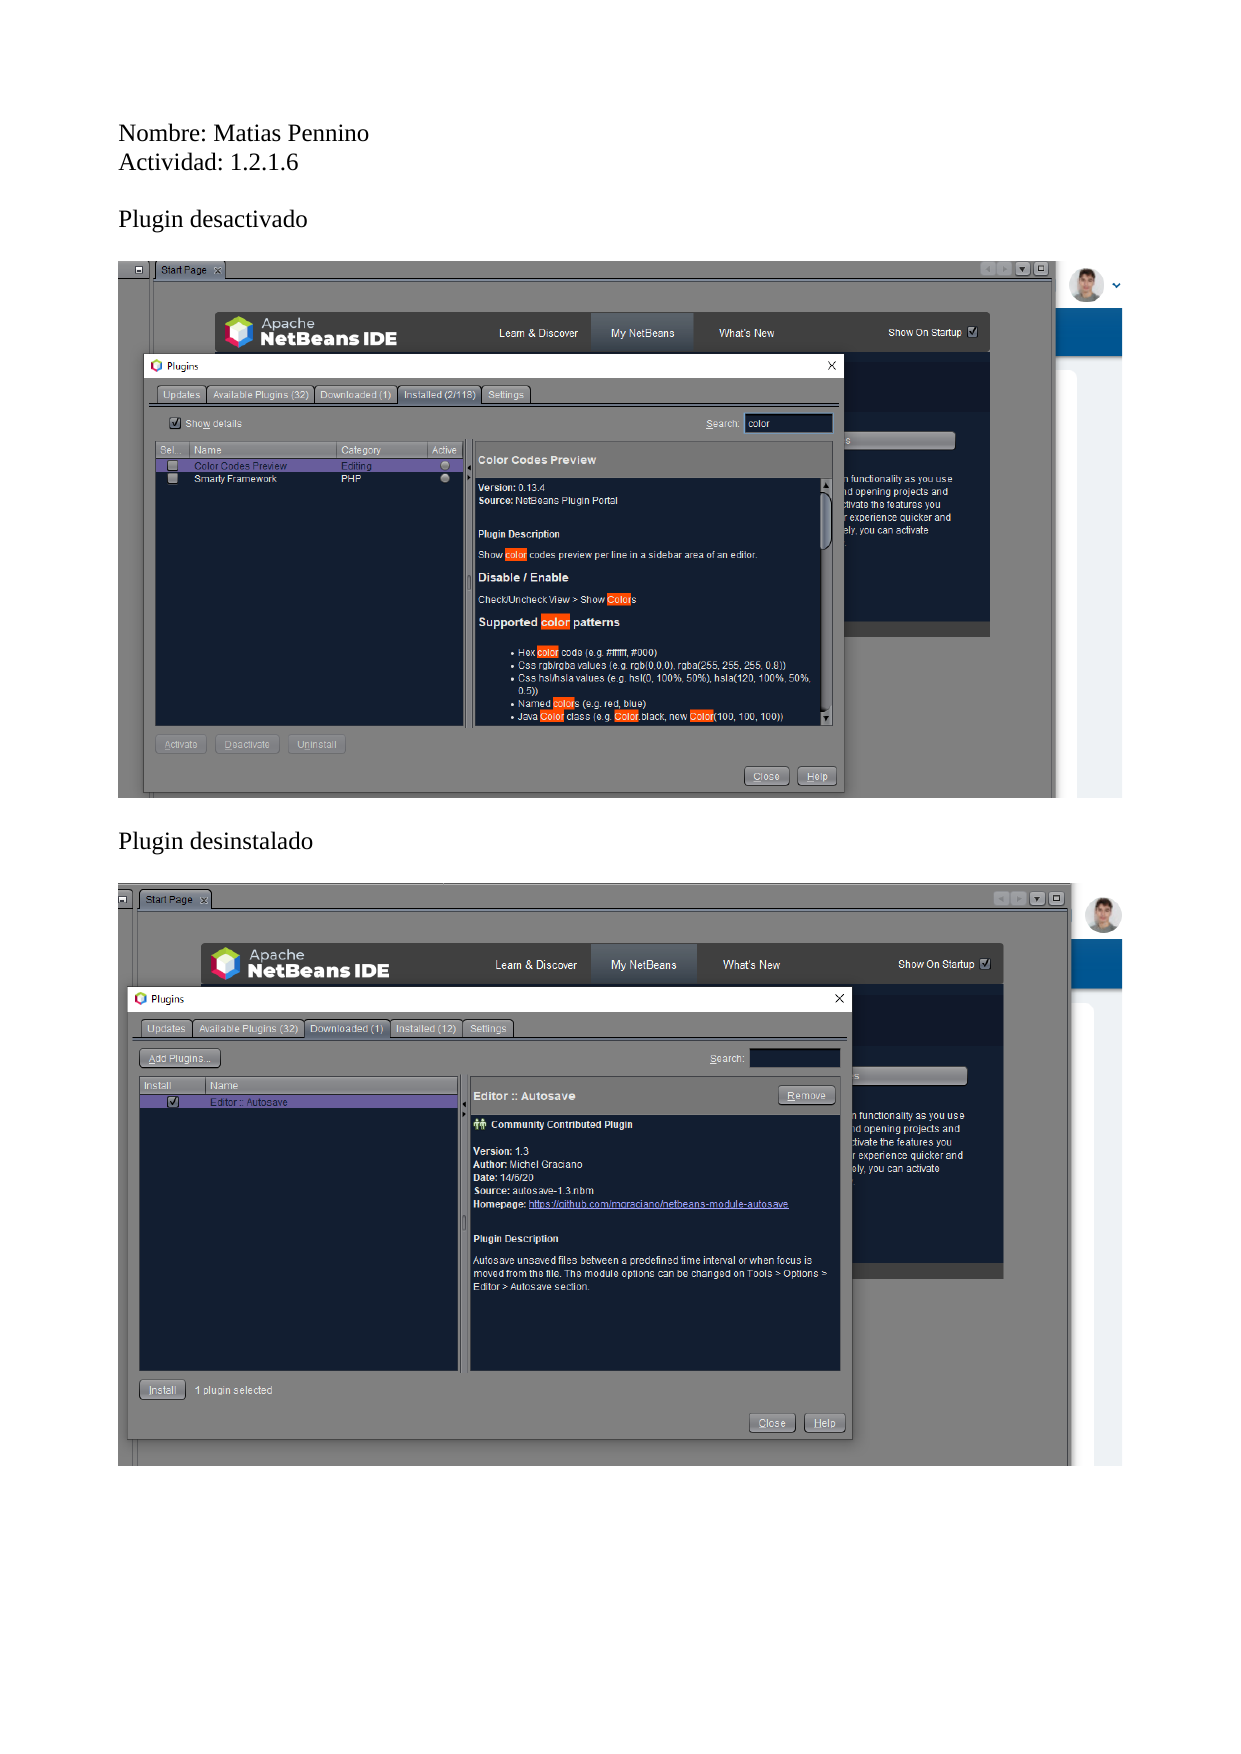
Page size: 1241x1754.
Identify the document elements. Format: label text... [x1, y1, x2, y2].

text Plugin desactivado [118, 204, 1122, 233]
text Plugin desinstalado [118, 826, 1122, 855]
text Actividad: 1.2.1.6 [118, 147, 1122, 176]
picture [118, 883, 1123, 1466]
text Nombre: Matias Pennino [118, 118, 1122, 147]
picture [118, 261, 1123, 798]
